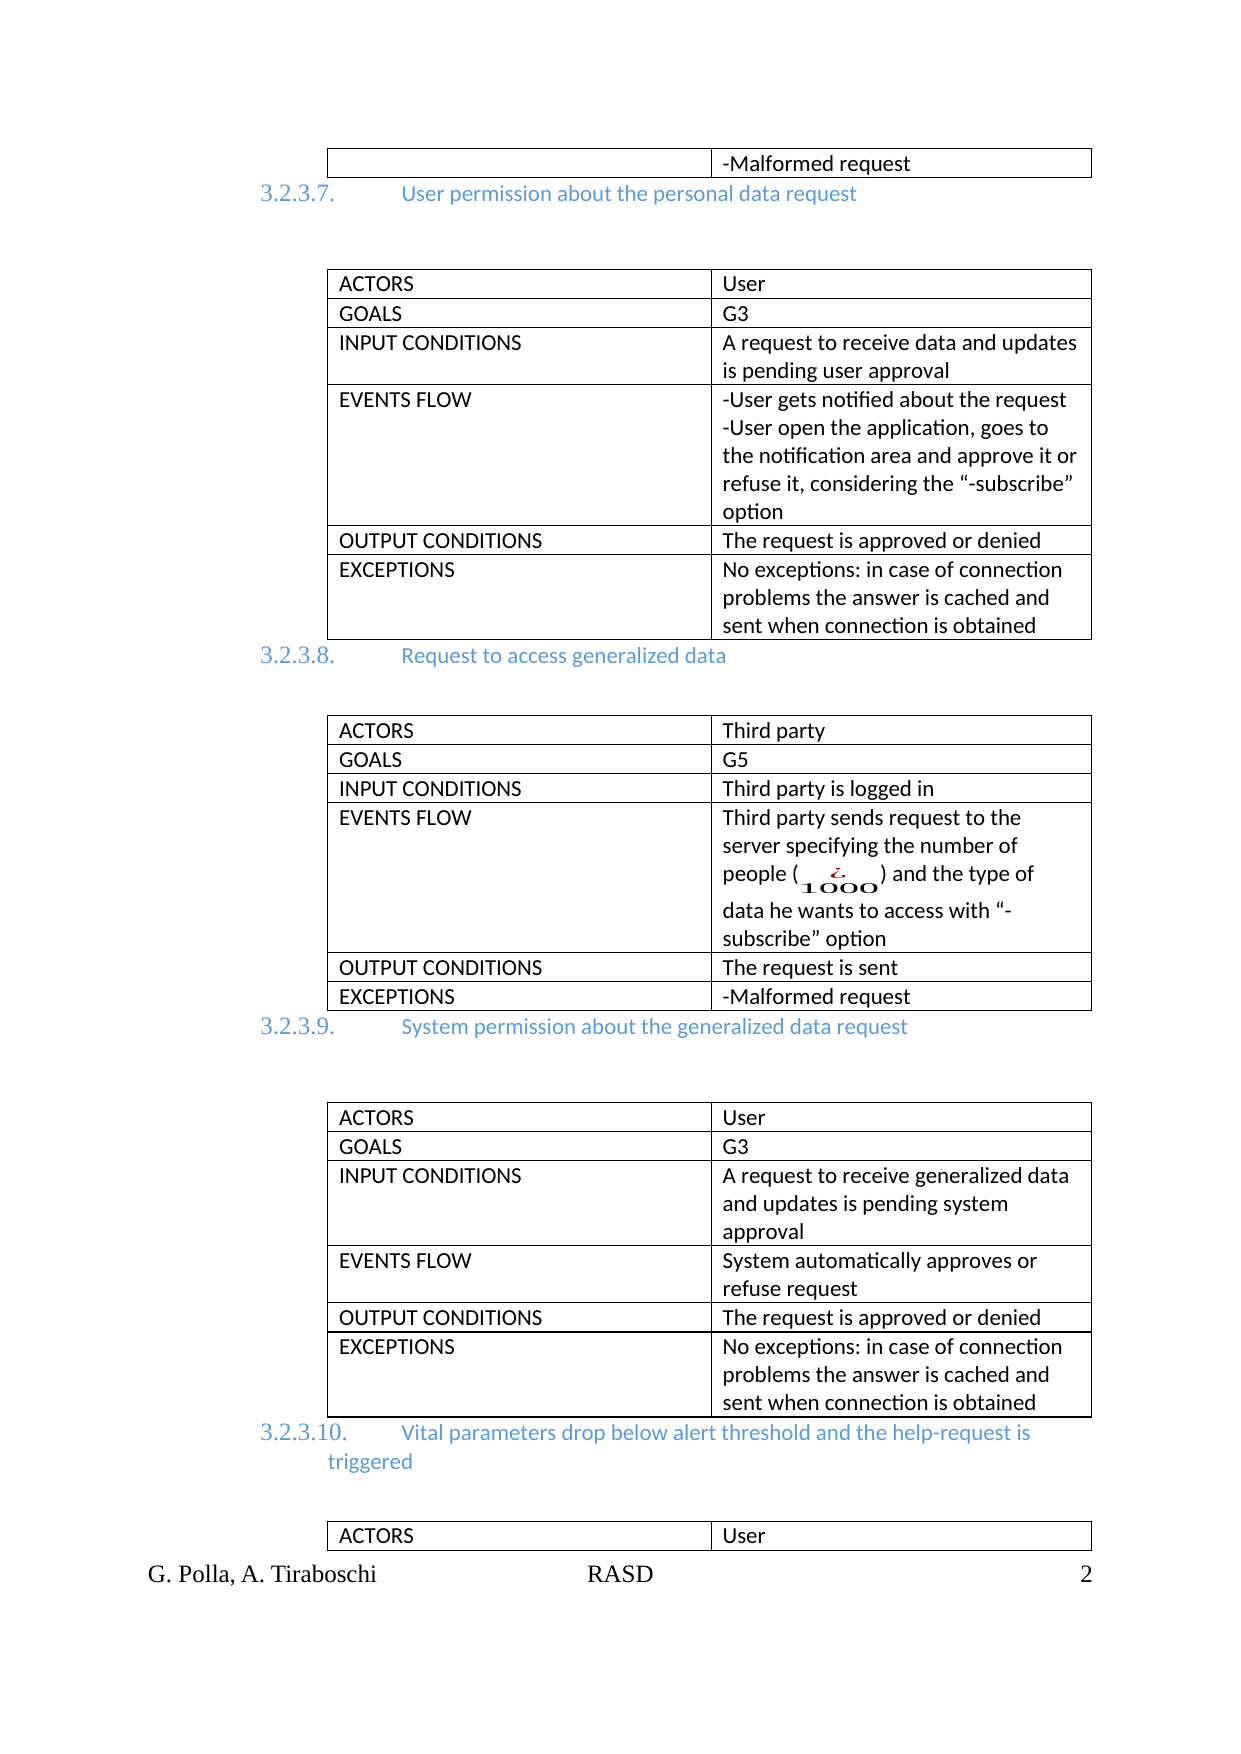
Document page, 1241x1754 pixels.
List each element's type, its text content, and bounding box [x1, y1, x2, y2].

table_cell Third party is logged in [712, 774, 1091, 802]
table_cell EVENTS FLOW [328, 803, 711, 952]
table_header User [712, 1103, 1091, 1131]
table_cell A request to receive data and updates is pending user approval [712, 328, 1091, 384]
table_header User [712, 1522, 1091, 1550]
table_cell [328, 149, 711, 177]
table_header ACTORS [328, 1103, 711, 1131]
table_cell EVENTS FLOW [328, 1246, 711, 1302]
table_cell -Malformed request [712, 982, 1091, 1010]
table_cell EXCEPTIONS [328, 555, 711, 639]
table_cell Third party sends request to the server specifying the number of people () and the type of data he wants to access with “-subscribe” option [712, 803, 1091, 952]
table_cell GOALS [328, 299, 711, 327]
table_cell G5 [712, 745, 1091, 773]
table_cell No exceptions: in case of connection problems the answer is cached and sent when connection is obtained [712, 555, 1091, 639]
table_cell The request is approved or denied [712, 1303, 1091, 1331]
table_cell OUTPUT CONDITIONS [328, 953, 711, 981]
list System permission about the generalized data request [260, 1011, 1093, 1040]
table_cell INPUT CONDITIONS [328, 1161, 711, 1245]
table_cell System automatically approves or refuse request [712, 1246, 1091, 1302]
list Request to access generalized data [260, 640, 1093, 698]
list User permission about the personal data request [260, 178, 1093, 207]
table_cell The request is sent [712, 953, 1091, 981]
table_cell -Malformed request [712, 149, 1091, 177]
table_cell INPUT CONDITIONS [328, 328, 711, 384]
table_cell G3 [712, 299, 1091, 327]
table_cell EXCEPTIONS [328, 982, 711, 1010]
table_cell EXCEPTIONS [328, 1333, 711, 1416]
table_cell EVENTS FLOW [328, 385, 711, 525]
table_header ACTORS [328, 270, 711, 298]
table_cell OUTPUT CONDITIONS [328, 1303, 711, 1331]
list Vital parameters drop below alert threshold and the help-request is triggered [260, 1417, 1093, 1504]
table_cell G3 [712, 1132, 1091, 1160]
table_cell GOALS [328, 745, 711, 773]
table_cell No exceptions: in case of connection problems the answer is cached and sent when connection is obtained [712, 1333, 1091, 1416]
table_cell INPUT CONDITIONS [328, 774, 711, 802]
table_cell The request is approved or denied [712, 526, 1091, 554]
table_header ACTORS [328, 1522, 711, 1550]
table_cell -User gets notified about the request -User open the application, goes to the notification area and approve it or refuse it, considering the “-subscribe” option [712, 385, 1091, 525]
table_cell OUTPUT CONDITIONS [328, 526, 711, 554]
table_cell GOALS [328, 1132, 711, 1160]
table_header ACTORS [328, 716, 711, 744]
table_cell A request to receive generalized data and updates is pending system approval [712, 1161, 1091, 1245]
table_header Third party [712, 716, 1091, 744]
table_header User [712, 270, 1091, 298]
